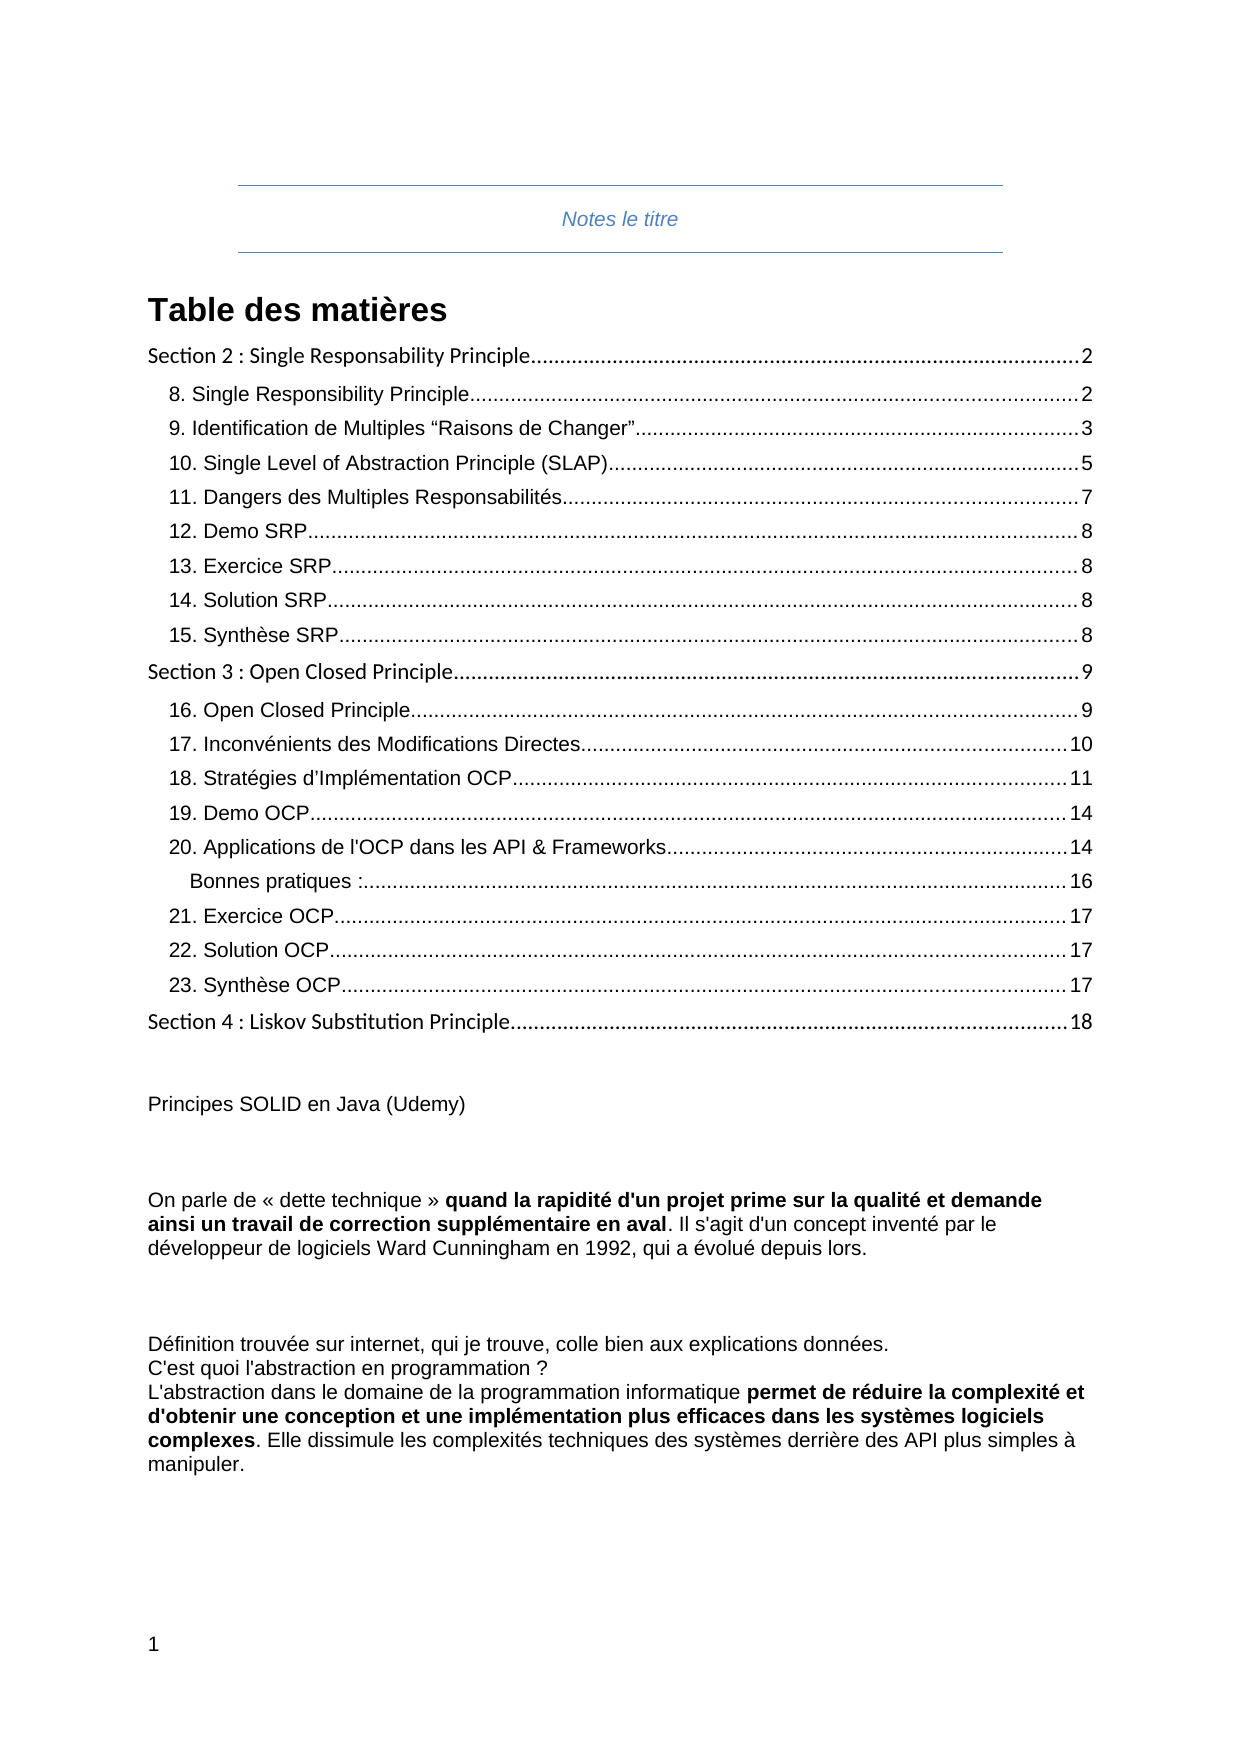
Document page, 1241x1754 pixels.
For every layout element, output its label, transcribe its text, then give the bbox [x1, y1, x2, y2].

text Principes SOLID en Java (Udemy) [148, 1092, 1093, 1116]
text Définition trouvée sur internet, qui je trouve, colle bien aux explications données. [148, 1332, 1093, 1356]
text 20. Applications de l'OCP dans les API & Frameworks 14 [168, 835, 1093, 859]
text 16. Open Closed Principle 9 [168, 697, 1093, 721]
text 9. Identification de Multiples “Raisons de Changer” 3 [168, 416, 1093, 440]
text Section 2 : Single Responsability Principle 2 [148, 341, 1093, 369]
text 12. Demo SRP 8 [168, 519, 1093, 543]
text Notes le titre [238, 186, 1003, 252]
text C'est quoi l'abstraction en programmation ? [148, 1356, 1093, 1380]
text Bonnes pratiques : 16 [189, 869, 1093, 893]
text 22. Solution OCP 17 [168, 938, 1093, 962]
text 17. Inconvénients des Modifications Directes 10 [168, 732, 1093, 756]
text 14. Solution SRP 8 [168, 588, 1093, 612]
text 21. Exercice OCP 17 [168, 904, 1093, 928]
text 13. Exercice SRP 8 [168, 554, 1093, 578]
text Section 4 : Liskov Substitution Principle 18 [148, 1007, 1093, 1035]
text 10. Single Level of Abstraction Principle (SLAP) 5 [168, 451, 1093, 474]
text 19. Demo OCP 14 [168, 801, 1093, 824]
text On parle de « dette technique » quand la rapidité d'un projet prime sur la qualité et demande ainsi un travail de correction supplémentaire en aval. Il s'agit d'un concept inventé par le développeur de logiciels Ward Cunningham en 1992, qui a évolué depuis lors. [148, 1188, 1093, 1260]
subtitle Table des matières [148, 290, 1093, 329]
text 23. Synthèse OCP 17 [168, 972, 1093, 996]
text 15. Synthèse SRP 8 [168, 622, 1093, 646]
text 18. Stratégies d’Implémentation OCP 11 [168, 766, 1093, 790]
text L'abstraction dans le domaine de la programmation informatique permet de réduire la complexité et d'obtenir une conception et une implémentation plus efficaces dans les systèmes logiciels complexes. Elle dissimule les complexités techniques des systèmes derrière des API plus simples à manipuler. [148, 1380, 1093, 1476]
text 8. Single Responsibility Principle 2 [168, 382, 1093, 406]
text Section 3 : Open Closed Principle 9 [148, 657, 1093, 685]
text 11. Dangers des Multiples Responsabilités 7 [168, 485, 1093, 509]
